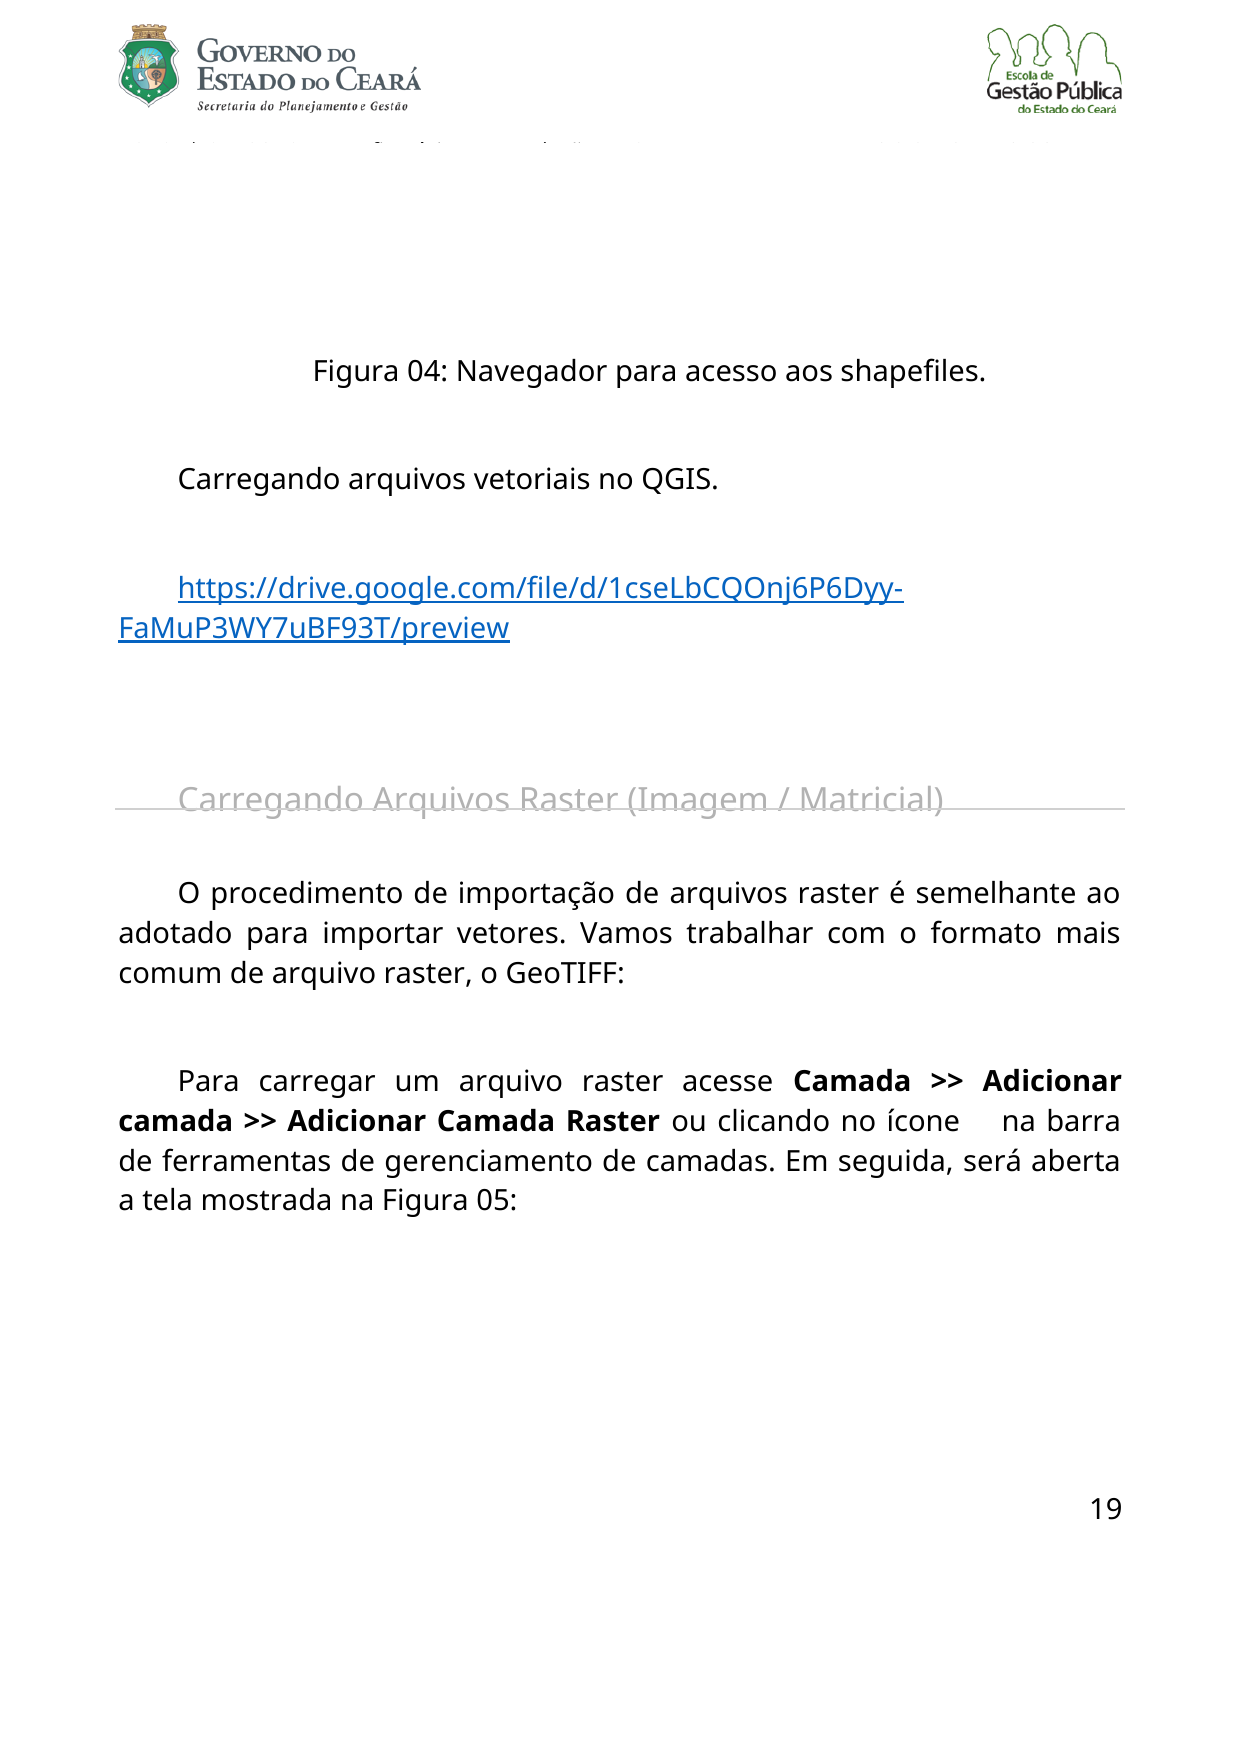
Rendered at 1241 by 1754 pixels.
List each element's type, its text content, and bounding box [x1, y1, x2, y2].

picture [118, 24, 1122, 113]
text https://drive.google.com/file/d/1cseLbCQOnj6P6Dyy-FaMuP3WY7uBF93T/preview [118, 567, 1122, 647]
text Figura 04: Navegador para acesso aos shapefiles. [118, 350, 1122, 390]
subtitle Carregando Arquivos Raster (Imagem / Matricial) [115, 730, 1125, 808]
text Carregando arquivos vetoriais no QGIS. [118, 459, 1122, 498]
text Para carregar um arquivo raster acesse Camada >> Adicionar camada >> Adicionar Camada Raster ou clicando no ícone na barra de ferramentas de gerenciamento de camadas. Em seguida, será aberta a tela mostrada na Figura 05: [118, 1060, 1122, 1219]
text O procedimento de importação de arquivos raster é semelhante ao adotado para importar vetores. Vamos trabalhar com o formato mais comum de arquivo raster, o GeoTIFF: [118, 872, 1122, 992]
